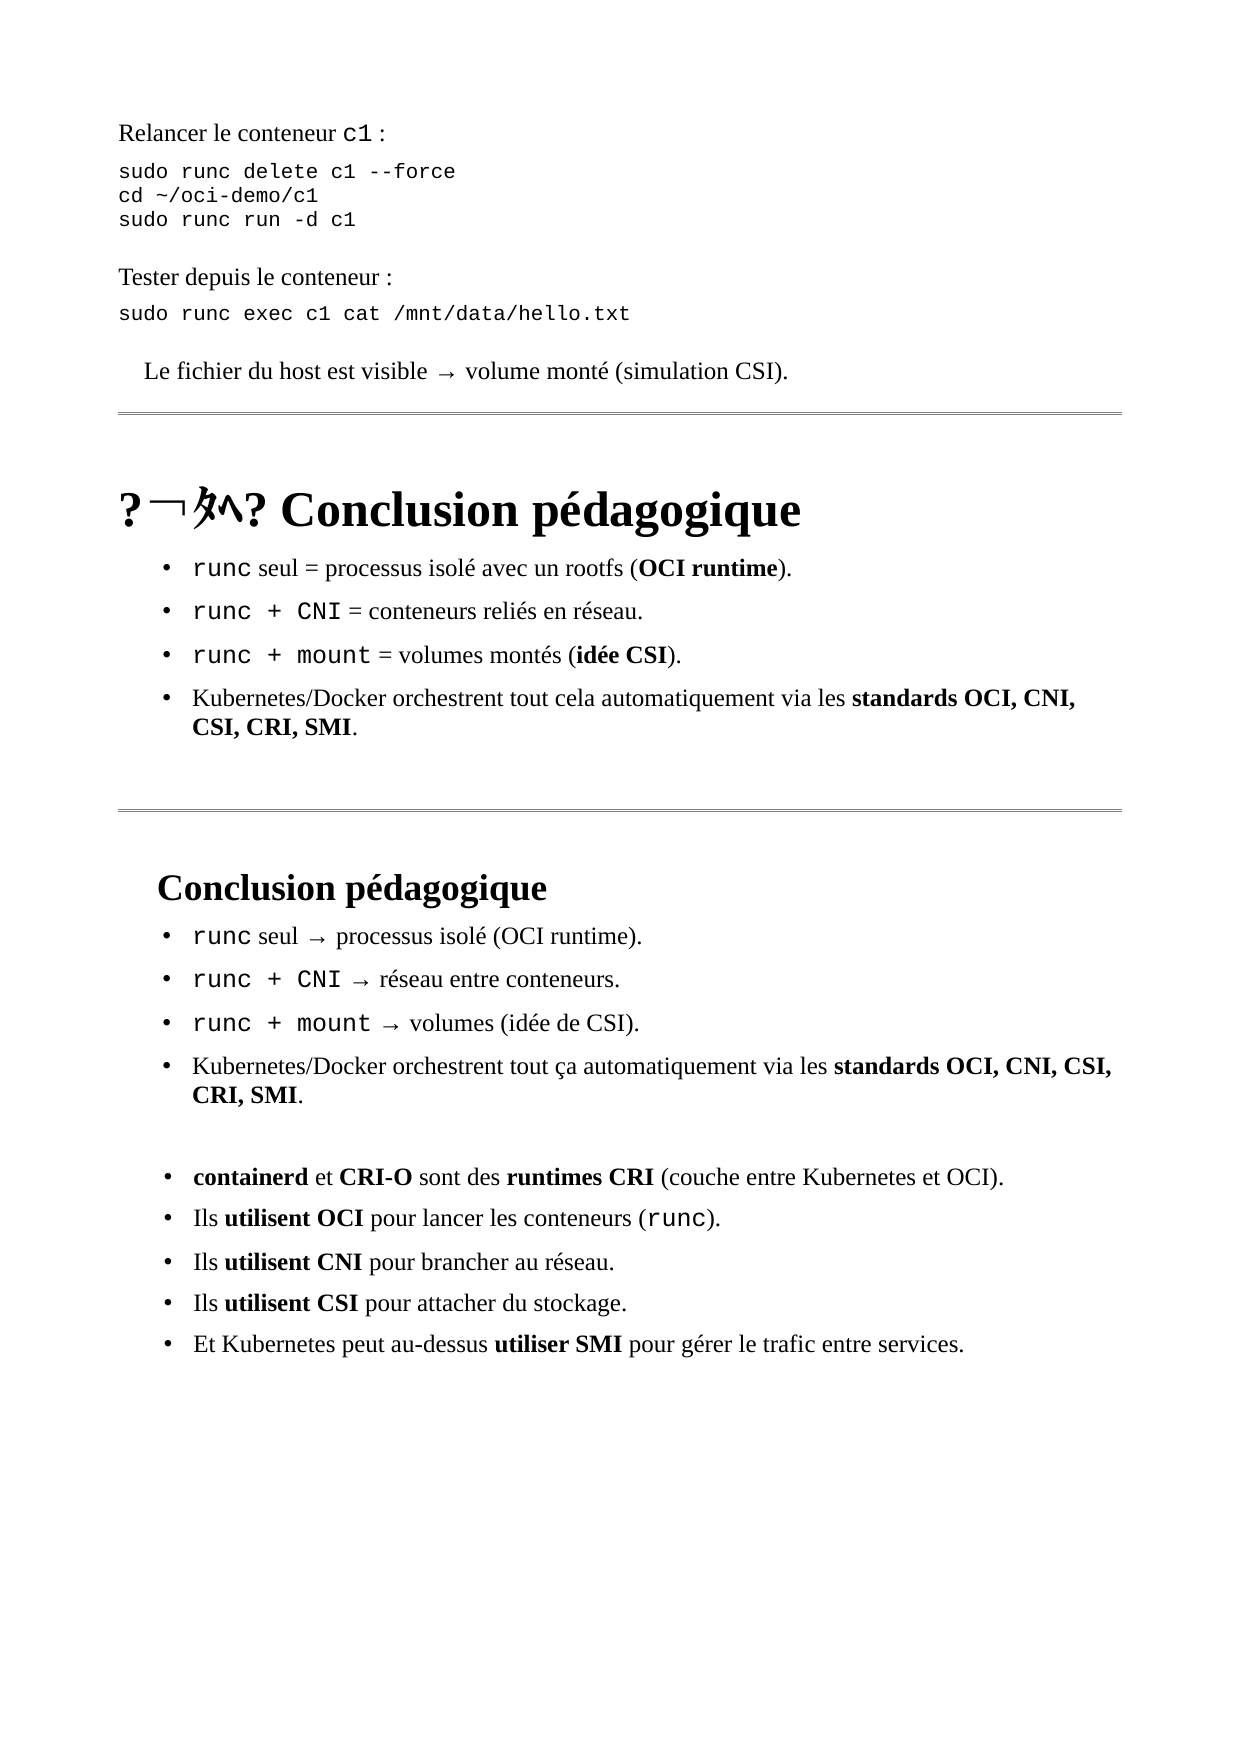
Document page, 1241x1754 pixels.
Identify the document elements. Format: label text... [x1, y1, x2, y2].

list runc seul = processus isolé avec un rootfs (OCI runtime). [162, 553, 1122, 584]
list runc + mount → volumes (idée de CSI). [162, 1008, 1122, 1038]
text cd ~/oci-demo/c1 [118, 185, 1122, 209]
list runc seul → processus isolé (OCI runtime). [162, 921, 1122, 952]
text sudo runc exec c1 cat /mnt/data/hello.txt [118, 303, 1122, 327]
list runc + CNI → réseau entre conteneurs. [162, 964, 1122, 995]
list Ils utilisent OCI pour lancer les conteneurs (runc). [164, 1203, 1122, 1234]
text Relancer le conteneur c1 : [118, 118, 1122, 149]
list Kubernetes/Docker orchestrent tout cela automatiquement via les standards OCI, CNI, CSI, CRI, SMI. [162, 683, 1122, 741]
list Ils utilisent CSI pour attacher du stockage. [164, 1288, 1122, 1317]
list runc + CNI = conteneurs reliés en réseau. [162, 596, 1122, 627]
subtitle ?￢ﾀﾍ? Conclusion pédagogique [118, 469, 1122, 541]
text Tester depuis le conteneur : [118, 262, 1122, 291]
text sudo runc run -d c1 [118, 209, 1122, 232]
list Et Kubernetes peut au-dessus utiliser SMI pour gérer le trafic entre services. [164, 1329, 1122, 1358]
list Kubernetes/Docker orchestrent tout ça automatiquement via les standards OCI, CNI, CSI, CRI, SMI. [162, 1051, 1122, 1108]
text sudo runc delete c1 --force [118, 161, 1122, 185]
list runc + mount = volumes montés (idée CSI). [162, 640, 1122, 671]
list containerd et CRI-O sont des runtimes CRI (couche entre Kubernetes et OCI). [164, 1162, 1122, 1191]
subtitle ✅ Conclusion pédagogique [118, 865, 1122, 908]
list Ils utilisent CNI pour brancher au réseau. [164, 1247, 1122, 1276]
text ✅ Le fichier du host est visible → volume monté (simulation CSI). [118, 356, 1122, 385]
